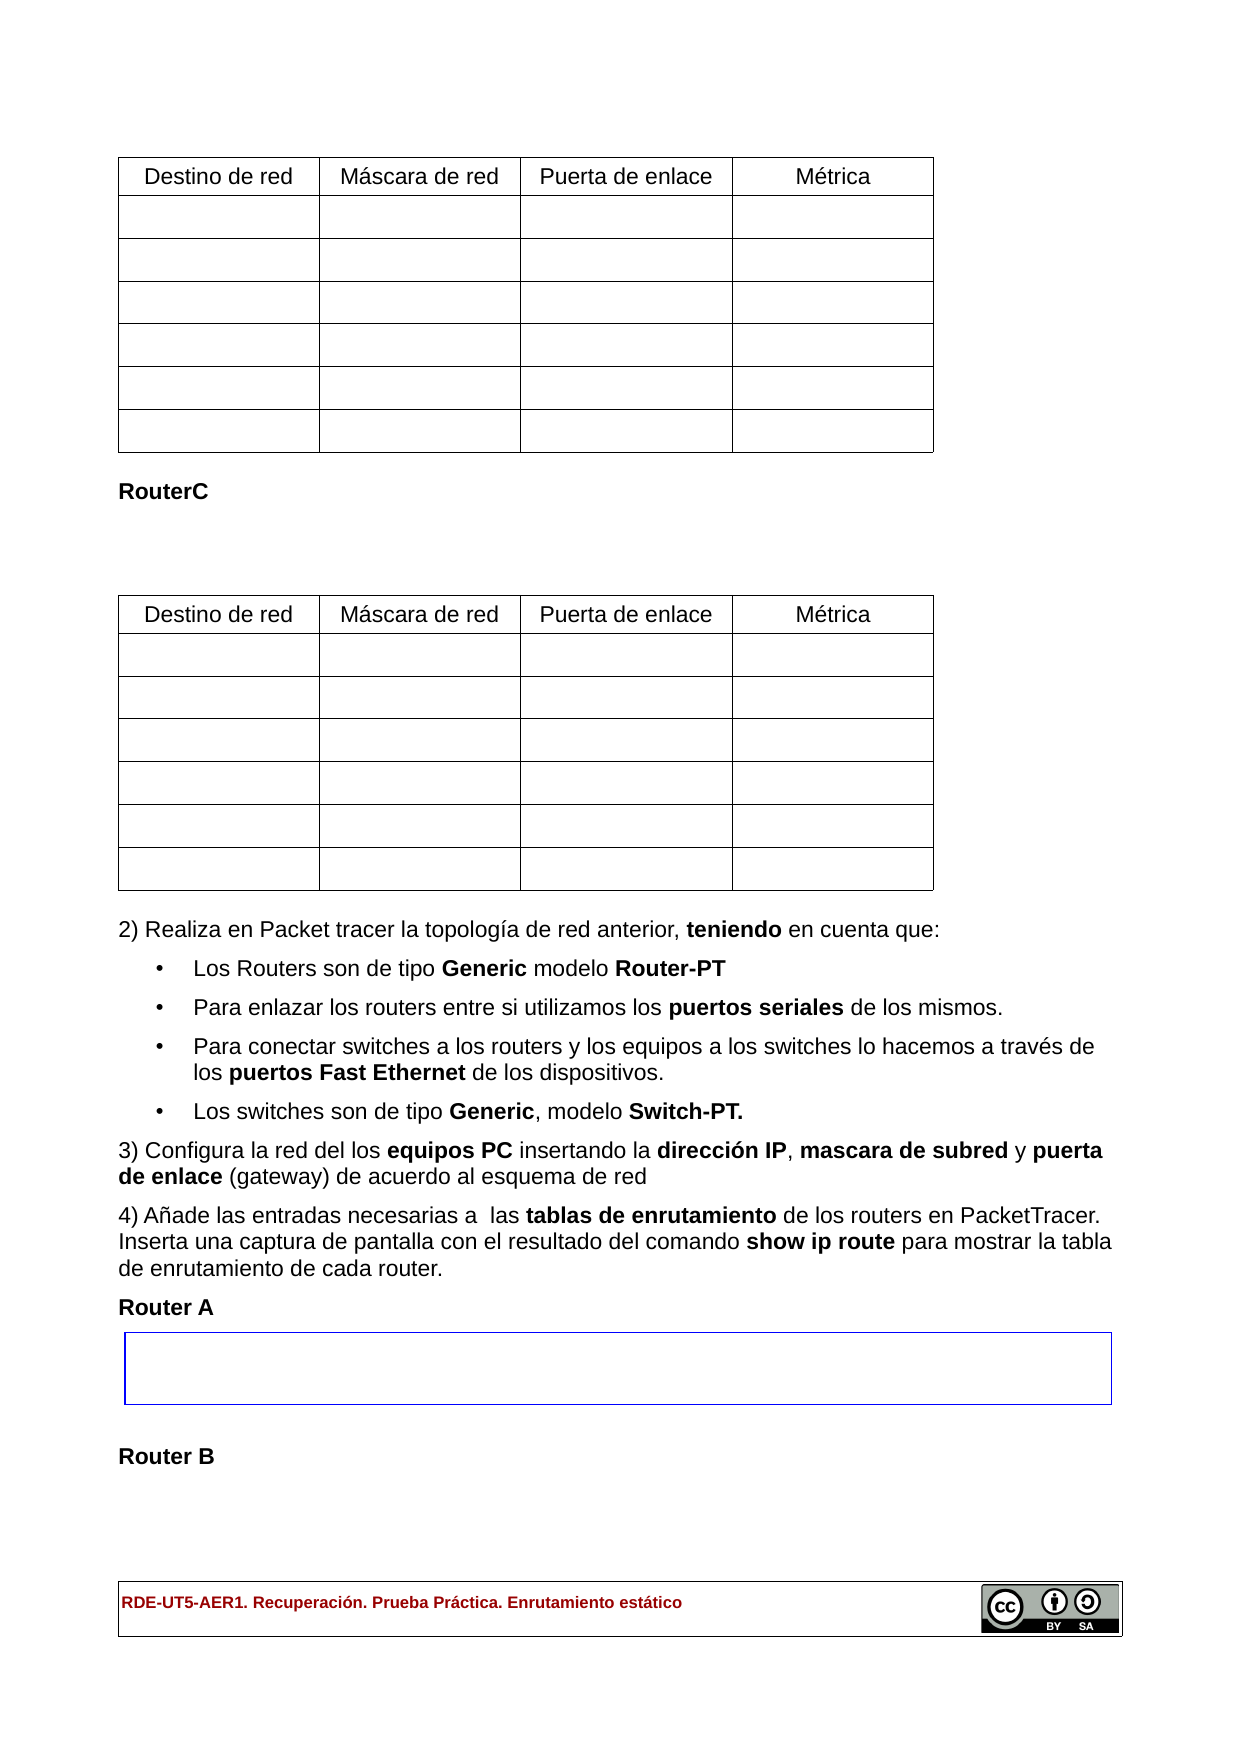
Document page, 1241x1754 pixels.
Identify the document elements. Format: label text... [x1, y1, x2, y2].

table_cell [119, 762, 319, 804]
table_cell [733, 196, 933, 238]
table_cell [320, 719, 520, 761]
table_cell [119, 677, 319, 718]
table_header Métrica [733, 596, 933, 633]
table_cell [521, 762, 732, 804]
table_cell [320, 367, 520, 409]
table_cell [320, 410, 520, 452]
table_cell [733, 282, 933, 323]
table_cell [320, 634, 520, 676]
table_header Máscara de red [320, 596, 520, 633]
picture [981, 1584, 1119, 1633]
table_cell [119, 367, 319, 409]
table_cell [320, 196, 520, 238]
table_cell [119, 410, 319, 452]
table_cell [320, 324, 520, 366]
table_header Destino de red [119, 158, 319, 195]
text Router B [118, 1443, 1122, 1470]
table_cell [733, 324, 933, 366]
table_cell [521, 634, 732, 676]
table_cell [521, 410, 732, 452]
table_cell [733, 634, 933, 676]
table_cell [320, 677, 520, 718]
table_cell [521, 282, 732, 323]
table_cell [521, 677, 732, 718]
table_cell [521, 719, 732, 761]
table_cell [119, 324, 319, 366]
table_cell [320, 239, 520, 281]
table_cell [320, 848, 520, 889]
table_cell [521, 848, 732, 889]
table_cell [733, 239, 933, 281]
table_cell [320, 805, 520, 847]
table_cell [521, 196, 732, 238]
table_cell [320, 762, 520, 804]
table_cell [119, 196, 319, 238]
table_cell [320, 282, 520, 323]
list Para conectar switches a los routers y los equipos a los switches lo hacemos a través de los puertos Fast Ethernet de los dispositivos. [156, 1033, 1122, 1085]
table_cell [733, 410, 933, 452]
table_header Destino de red [119, 596, 319, 633]
table_header [126, 1333, 1111, 1403]
table_cell [521, 805, 732, 847]
text 2) Realiza en Packet tracer la topología de red anterior, teniendo en cuenta que: [118, 916, 1122, 942]
table_cell [119, 634, 319, 676]
table_header Métrica [733, 158, 933, 195]
table_cell [119, 282, 319, 323]
table_cell [521, 367, 732, 409]
table_cell [119, 719, 319, 761]
table_cell [733, 367, 933, 409]
text Router A [118, 1293, 1122, 1320]
list Los switches son de tipo Generic, modelo Switch-PT. [156, 1098, 1122, 1124]
table_cell [521, 239, 732, 281]
table_cell [733, 677, 933, 718]
table_cell [733, 719, 933, 761]
table_header Puerta de enlace [521, 596, 732, 633]
text 4) Añade las entradas necesarias a las tablas de enrutamiento de los routers en PacketTracer. Inserta una captura de pantalla con el resultado del comando show ip route para mostrar la tabla de enrutamiento de cada router. [118, 1202, 1122, 1281]
table_cell [119, 239, 319, 281]
table_cell [521, 324, 732, 366]
table_cell [119, 805, 319, 847]
table_cell [733, 762, 933, 804]
list Para enlazar los routers entre si utilizamos los puertos seriales de los mismos. [156, 994, 1122, 1020]
table_cell [733, 805, 933, 847]
table_header Puerta de enlace [521, 158, 732, 195]
table_cell [733, 848, 933, 889]
text RouterC [118, 478, 1122, 504]
text 3) Configura la red del los equipos PC insertando la dirección IP, mascara de subred y puerta de enlace (gateway) de acuerdo al esquema de red [118, 1137, 1122, 1189]
table_cell [119, 848, 319, 889]
list Los Routers son de tipo Generic modelo Router-PT [156, 955, 1122, 981]
table_header Máscara de red [320, 158, 520, 195]
